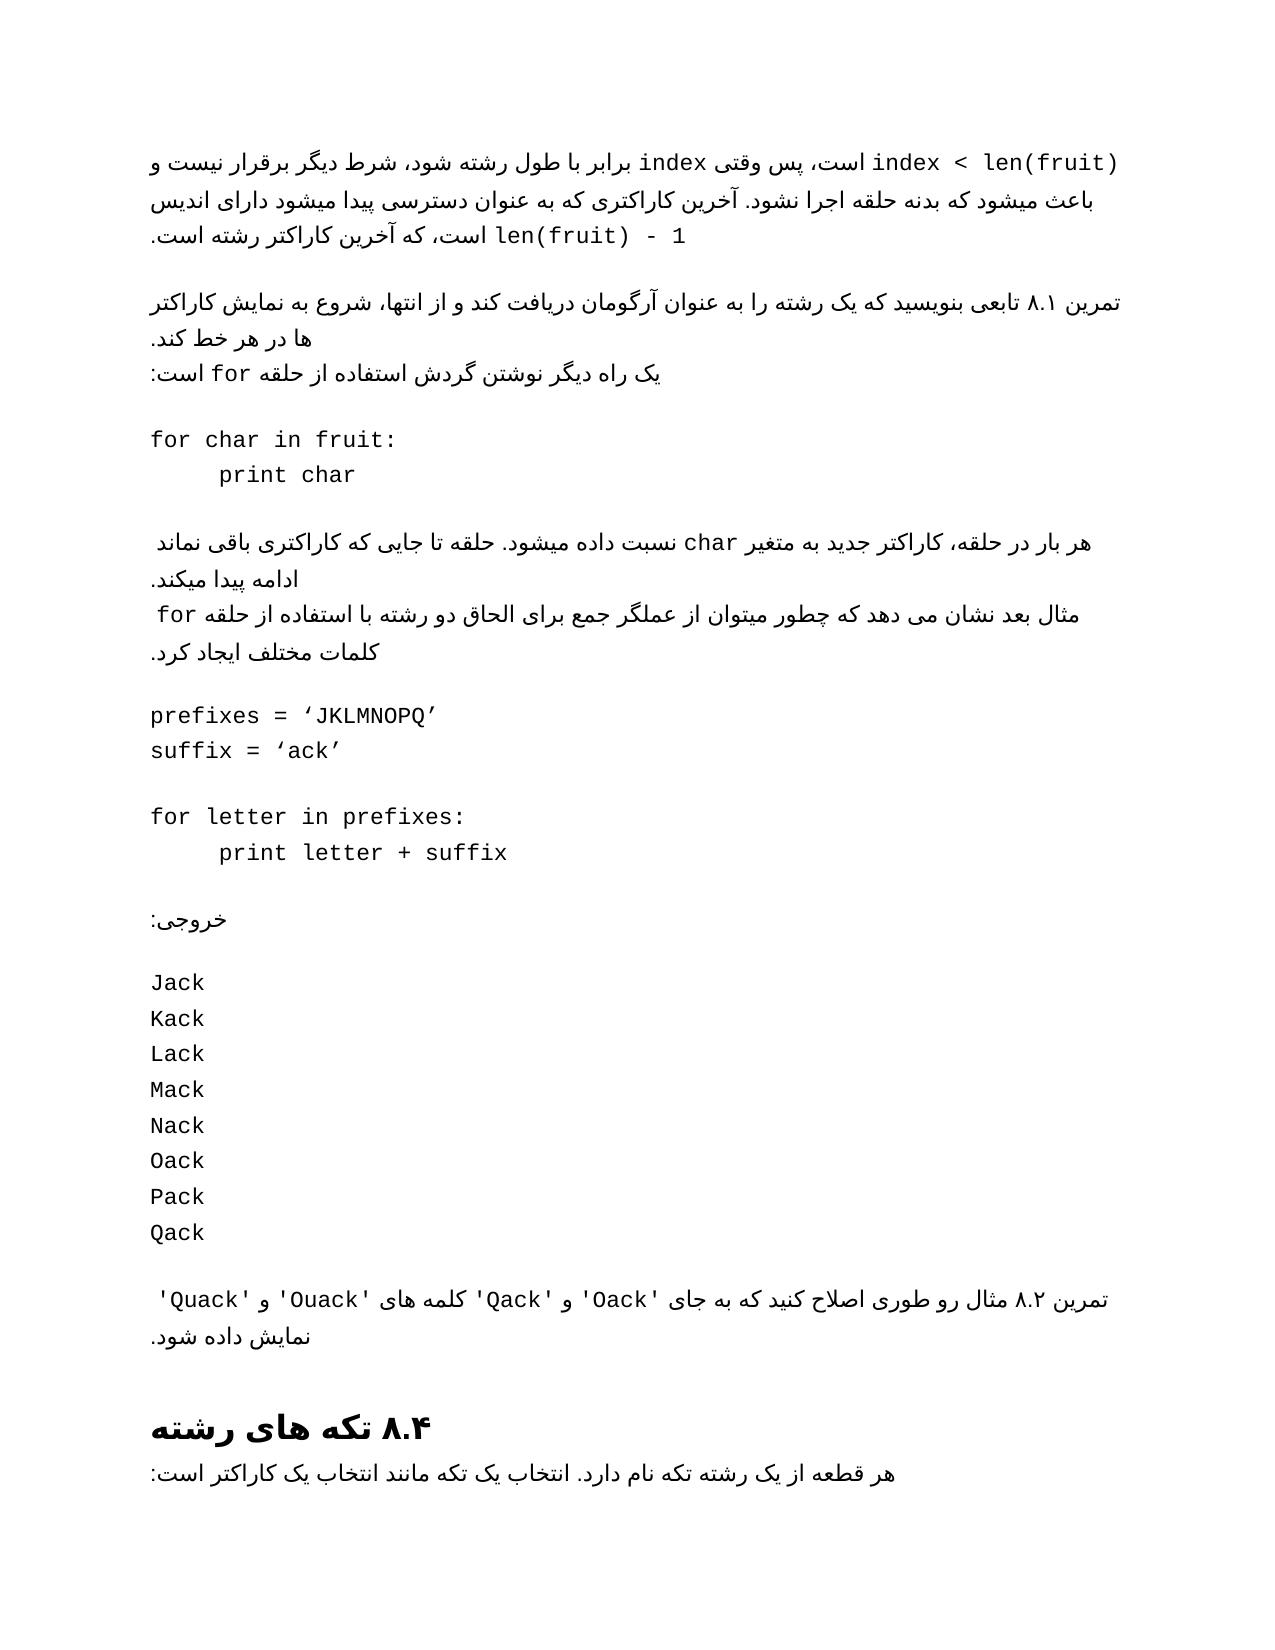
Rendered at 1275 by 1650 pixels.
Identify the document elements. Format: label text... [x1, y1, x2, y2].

text (index < len(fruit است، پس وقتی index برابر با طول رشته شود، شرط دیگر برقرار نیست و باعث میشود که بدنه حلقه اجرا نشود. آخرین کاراکتری که به عنوان دسترسی پیدا میشود دارای اندیس len(fruit) - 1 است، که آخرین کاراکتر رشته است. [150, 150, 1125, 250]
text prefixes = ‘JKLMNOPQ’ [150, 704, 1125, 730]
text تمرین ۸.۱ تابعی بنویسید که یک رشته را به عنوان آرگومان دریافت کند و از انتها، شروع به نمایش کاراکتر ها در هر خط کند. [150, 290, 1125, 351]
text suffix = ‘ack’ [150, 740, 1125, 766]
text Nack [150, 1114, 1125, 1140]
text Mack [150, 1078, 1125, 1104]
text Oack [150, 1150, 1125, 1176]
text مثال بعد نشان می دهد که چطور میتوان از عملگر جمع برای الحاق دو رشته با استفاده از حلقه for کلمات مختلف ایجاد کرد. [150, 602, 1125, 665]
text خروجی: [150, 906, 1125, 932]
text Kack [150, 1007, 1125, 1033]
text print char [150, 464, 1125, 490]
text هر قطعه از یک رشته تکه نام دارد. انتخاب یک تکه مانند انتخاب یک کاراکتر است: [150, 1461, 1125, 1487]
text for char in fruit: [150, 428, 1125, 454]
text for letter in prefixes: [150, 805, 1125, 831]
text تمرین ۸.۲ مثال رو طوری اصلاح کنید که به جای 'Oack' و 'Qack' کلمه های 'Ouack' و 'Quack' نمایش داده شود. [150, 1287, 1125, 1350]
text print letter + suffix [150, 841, 1125, 867]
subtitle ۸.۴ تکه های رشته [150, 1409, 1125, 1447]
text Pack [150, 1186, 1125, 1211]
text یک راه دیگر نوشتن گردش استفاده از حلقه for است: [150, 361, 1125, 388]
text Lack [150, 1043, 1125, 1068]
text Jack [150, 971, 1125, 997]
text هر بار در حلقه، کاراکتر جدید به متغیر char نسبت داده میشود. حلقه تا جایی که کاراکتری باقی نماند ادامه پیدا میکند. [150, 529, 1125, 592]
text Qack [150, 1221, 1125, 1247]
